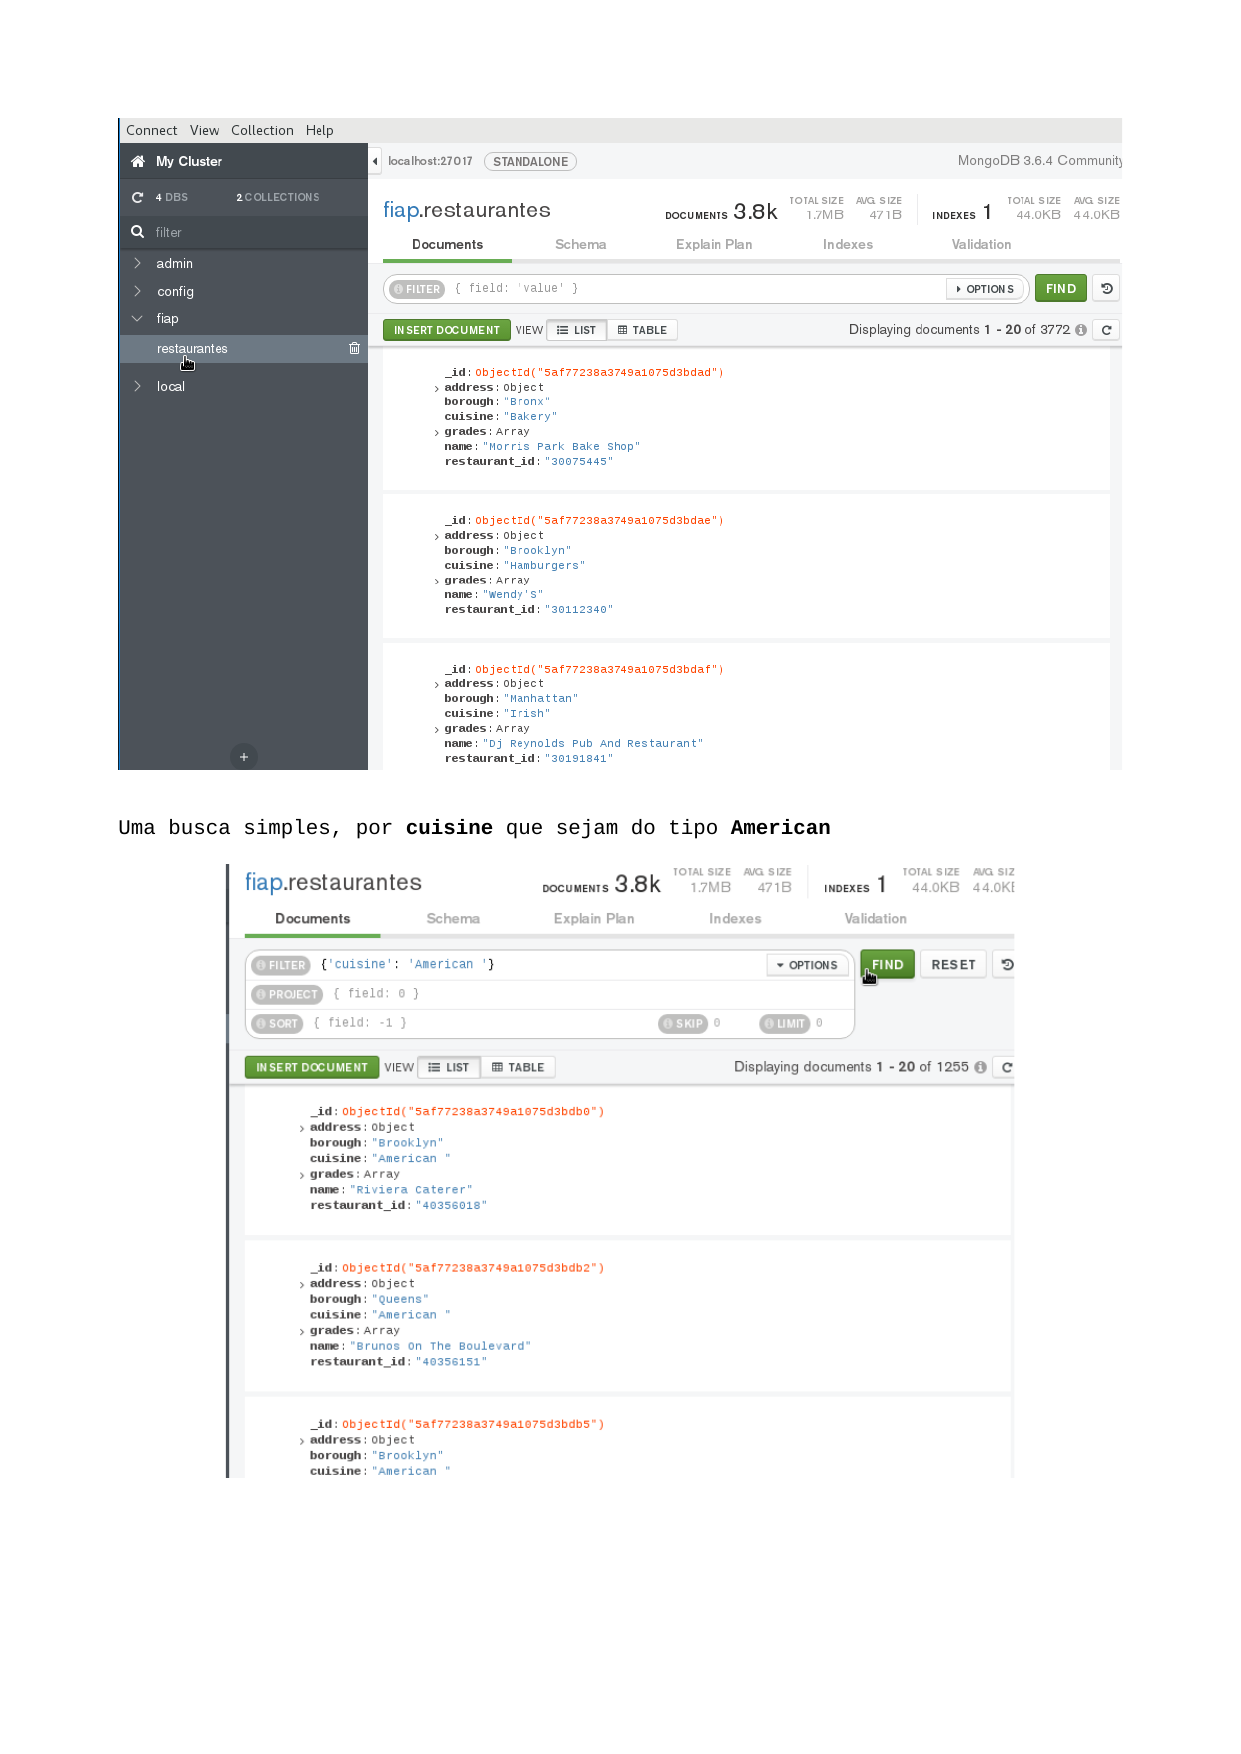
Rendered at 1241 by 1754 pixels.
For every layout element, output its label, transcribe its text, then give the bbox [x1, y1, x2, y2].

picture [118, 118, 1123, 770]
picture [225, 864, 1015, 1478]
text Uma busca simples, por cuisine que sejam do tipo American [118, 817, 1122, 841]
